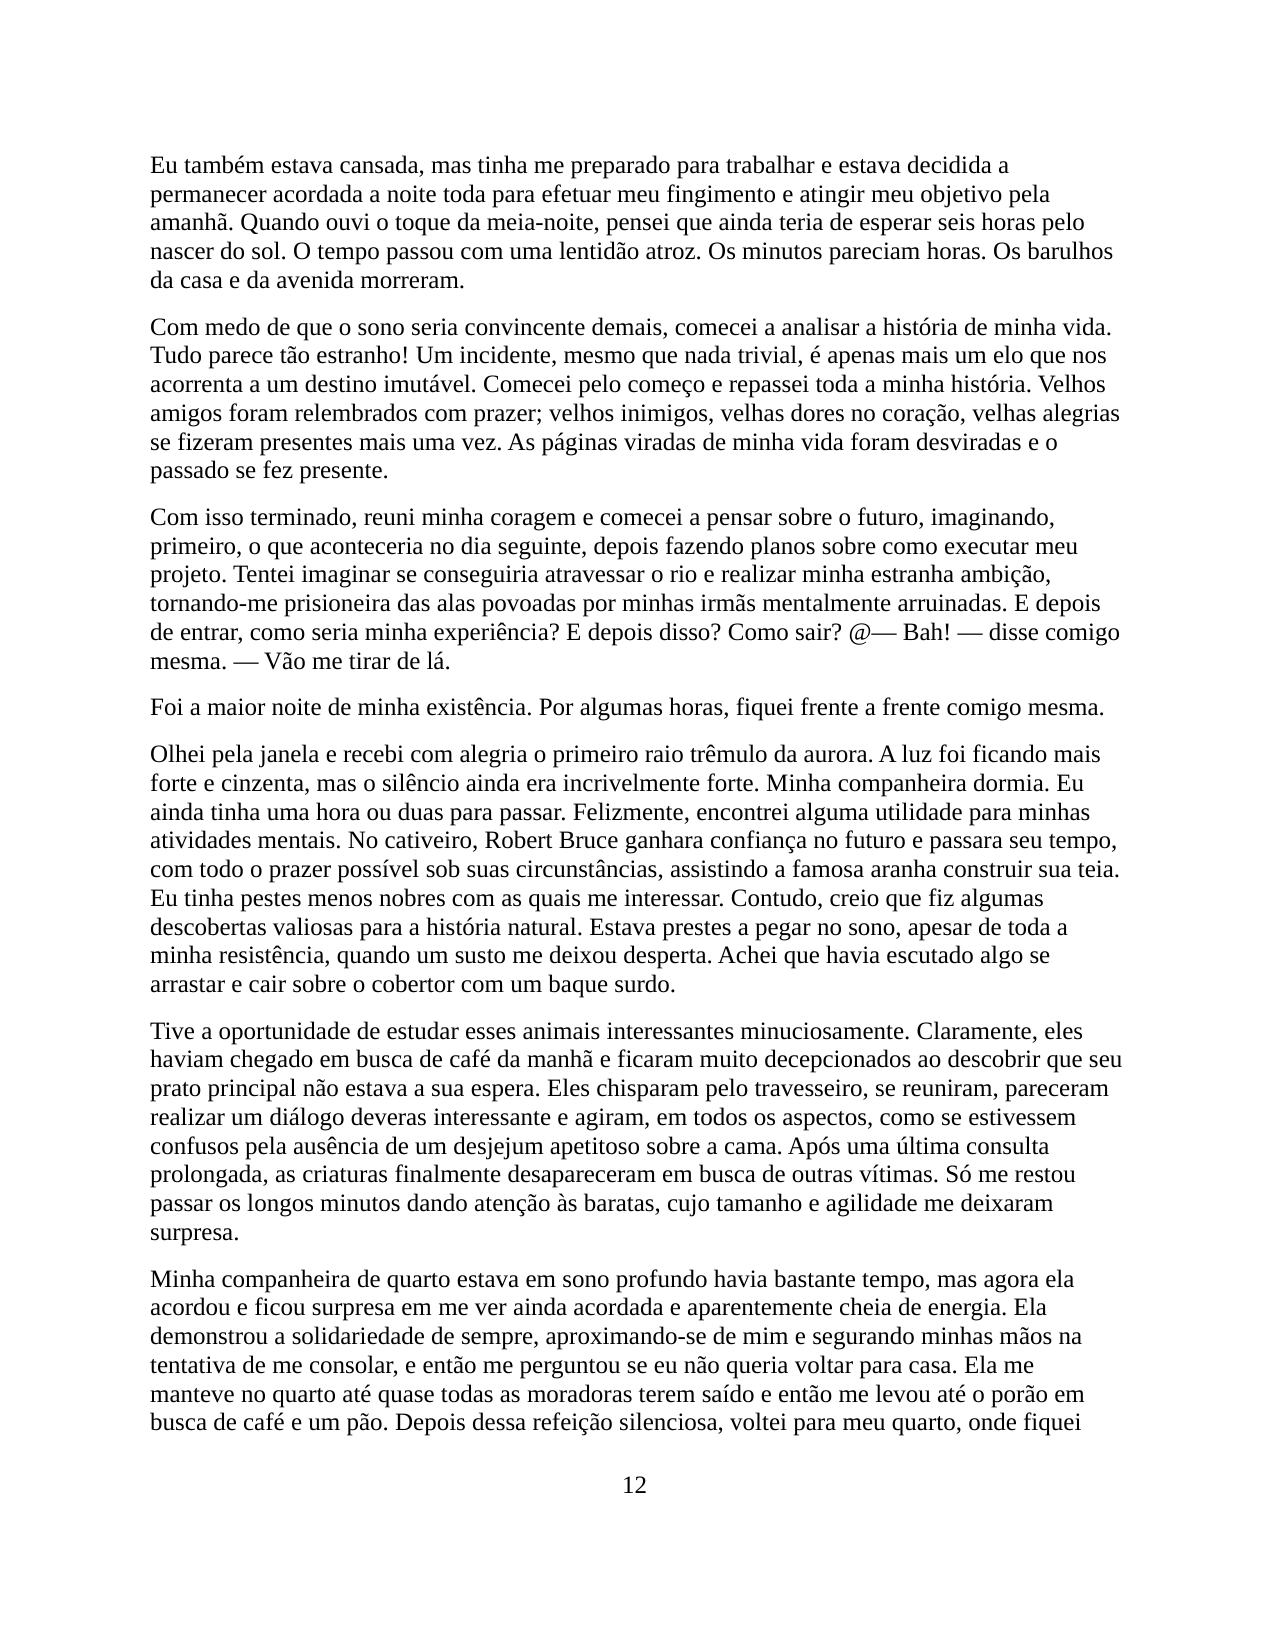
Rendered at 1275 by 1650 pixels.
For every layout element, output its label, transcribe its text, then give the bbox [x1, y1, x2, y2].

text Olhei pela janela e recebi com alegria o primeiro raio trêmulo da aurora. A luz foi ficando mais forte e cinzenta, mas o silêncio ainda era incrivelmente forte. Minha companheira dormia. Eu ainda tinha uma hora ou duas para passar. Felizmente, encontrei alguma utilidade para minhas atividades mentais. No cativeiro, Robert Bruce ganhara confiança no futuro e passara seu tempo, com todo o prazer possível sob suas circunstâncias, assistindo a famosa aranha construir sua teia. Eu tinha pestes menos nobres com as quais me interessar. Contudo, creio que fiz algumas descobertas valiosas para a história natural. Estava prestes a pegar no sono, apesar de toda a minha resistência, quando um susto me deixou desperta. Achei que havia escutado algo se arrastar e cair sobre o cobertor com um baque surdo. [150, 739, 1125, 998]
text Com isso terminado, reuni minha coragem e comecei a pensar sobre o futuro, imaginando, primeiro, o que aconteceria no dia seguinte, depois fazendo planos sobre como executar meu projeto. Tentei imaginar se conseguiria atravessar o rio e realizar minha estranha ambição, tornando-me prisioneira das alas povoadas por minhas irmãs mentalmente arruinadas. E depois de entrar, como seria minha experiência? E depois disso? Como sair? @— Bah! — disse comigo mesma. — Vão me tirar de lá. [150, 502, 1125, 674]
text Tive a oportunidade de estudar esses animais interessantes minuciosamente. Claramente, eles haviam chegado em busca de café da manhã e ficaram muito decepcionados ao descobrir que seu prato principal não estava a sua espera. Eles chisparam pelo travesseiro, se reuniram, pareceram realizar um diálogo deveras interessante e agiram, em todos os aspectos, como se estivessem confusos pela ausência de um desjejum apetitoso sobre a cama. Após uma última consulta prolongada, as criaturas finalmente desapareceram em busca de outras vítimas. Só me restou passar os longos minutos dando atenção às baratas, cujo tamanho e agilidade me deixaram surpresa. [150, 1016, 1125, 1246]
text Com medo de que o sono seria convincente demais, comecei a analisar a história de minha vida. Tudo parece tão estranho! Um incidente, mesmo que nada trivial, é apenas mais um elo que nos acorrenta a um destino imutável. Comecei pelo começo e repassei toda a minha história. Velhos amigos foram relembrados com prazer; velhos inimigos, velhas dores no coração, velhas alegrias se fizeram presentes mais uma vez. As páginas viradas de minha vida foram desviradas e o passado se fez presente. [150, 312, 1125, 484]
text Eu também estava cansada, mas tinha me preparado para trabalhar e estava decidida a permanecer acordada a noite toda para efetuar meu fingimento e atingir meu objetivo pela amanhã. Quando ouvi o toque da meia-noite, pensei que ainda teria de esperar seis horas pelo nascer do sol. O tempo passou com uma lentidão atroz. Os minutos pareciam horas. Os barulhos da casa e da avenida morreram. [150, 150, 1125, 294]
text Foi a maior noite de minha existência. Por algumas horas, fiquei frente a frente comigo mesma. [150, 692, 1125, 721]
text Minha companheira de quarto estava em sono profundo havia bastante tempo, mas agora ela acordou e ficou surpresa em me ver ainda acordada e aparentemente cheia de energia. Ela demonstrou a solidariedade de sempre, aproximando-se de mim e segurando minhas mãos na tentativa de me consolar, e então me perguntou se eu não queria voltar para casa. Ela me manteve no quarto até quase todas as moradoras terem saído e então me levou até o porão em busca de café e um pão. Depois dessa refeição silenciosa, voltei para meu quarto, onde fiquei [150, 1264, 1125, 1436]
